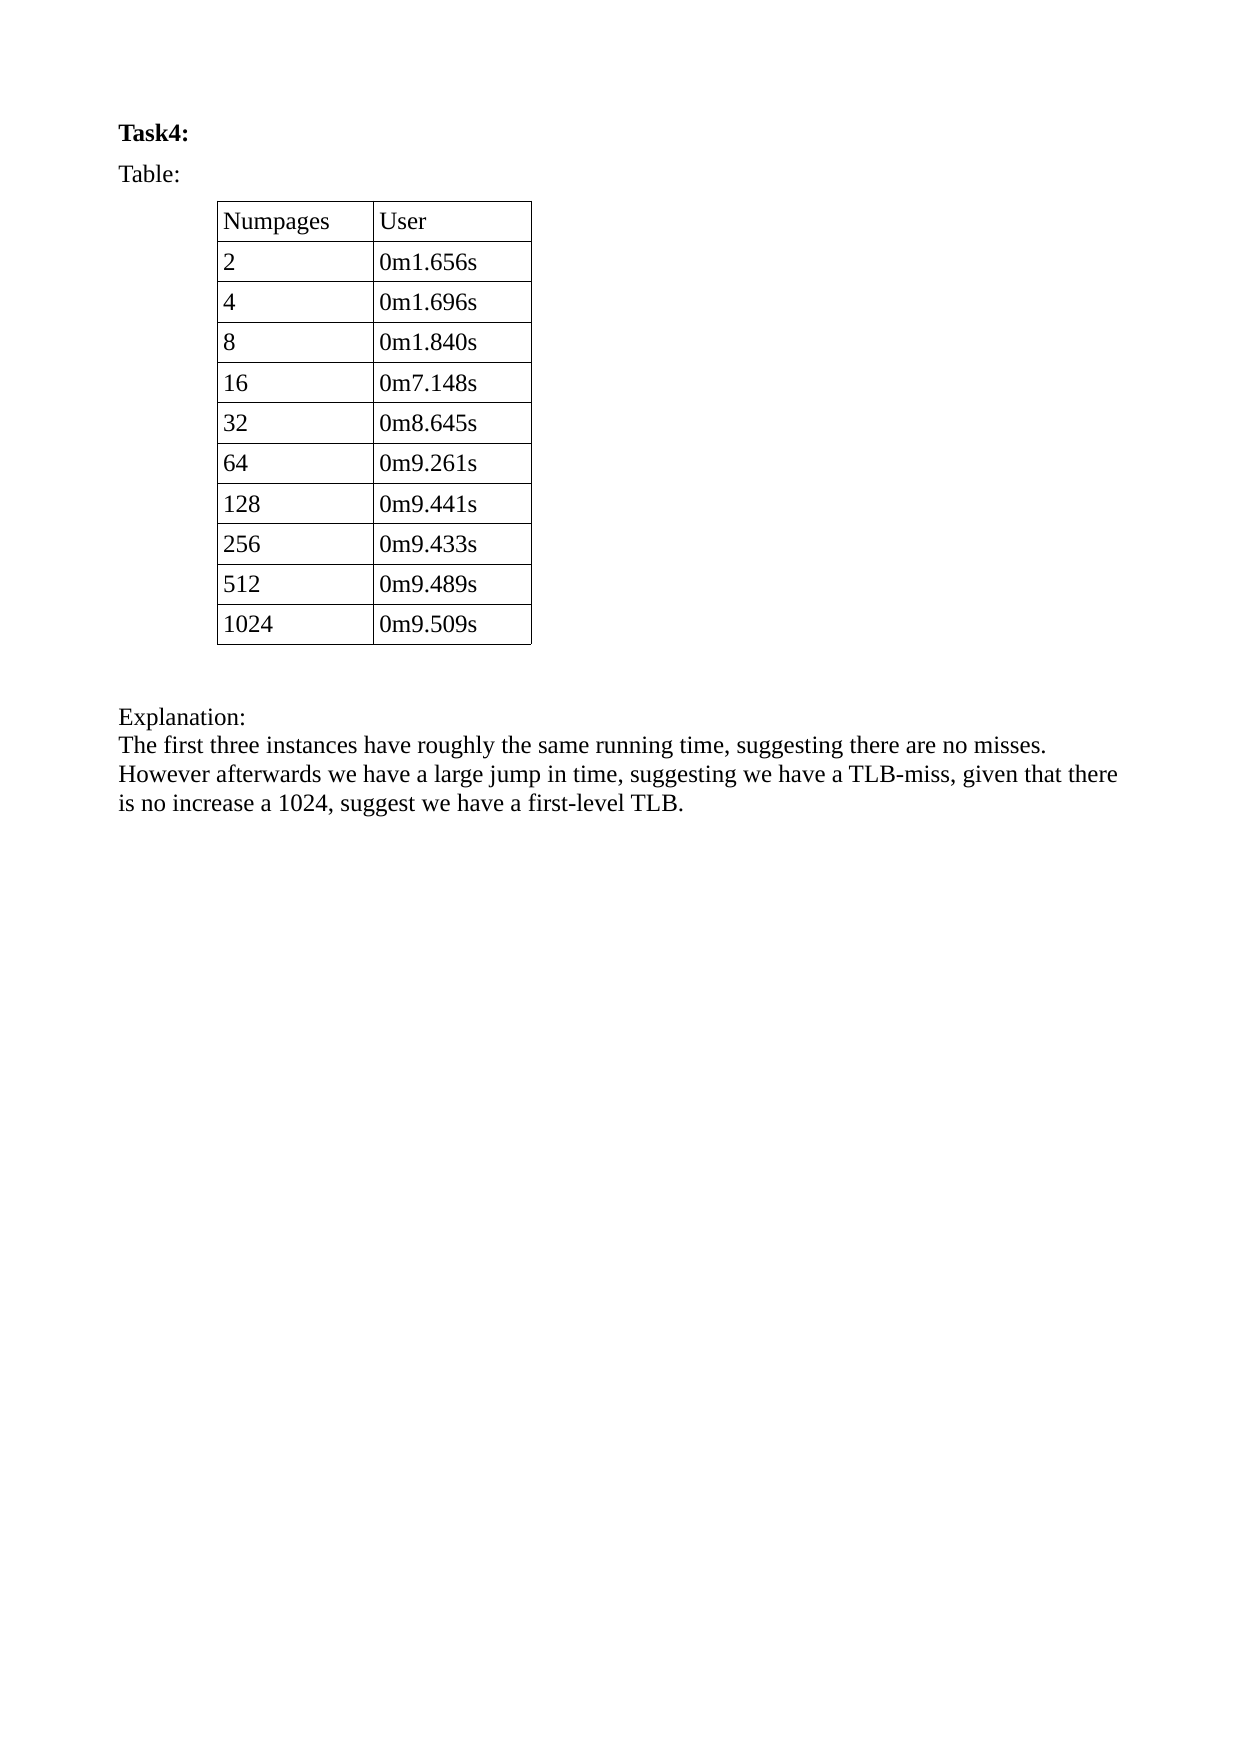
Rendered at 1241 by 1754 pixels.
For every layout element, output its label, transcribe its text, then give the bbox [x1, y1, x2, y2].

table_cell 32 [218, 403, 373, 442]
text Explanation: [118, 702, 1122, 730]
table_cell 64 [218, 444, 373, 483]
table_header User [374, 202, 531, 241]
table_cell 0m9.261s [374, 444, 531, 483]
table_cell 0m1.656s [374, 242, 531, 281]
table_header Numpages [218, 202, 373, 241]
text The first three instances have roughly the same running time, suggesting there are no misses. [118, 730, 1122, 759]
table_cell 0m9.441s [374, 484, 531, 523]
table_cell 16 [218, 363, 373, 402]
table_cell 4 [218, 282, 373, 322]
table_cell 2 [218, 242, 373, 281]
table_cell 0m9.433s [374, 524, 531, 563]
table_cell 0m7.148s [374, 363, 531, 402]
text Task4: [118, 118, 1122, 147]
text Table: [118, 159, 1122, 188]
table_cell 512 [218, 565, 373, 604]
table_cell 128 [218, 484, 373, 523]
table_cell 0m8.645s [374, 403, 531, 442]
table_cell 0m1.840s [374, 323, 531, 362]
table_cell 1024 [218, 605, 373, 644]
text However afterwards we have a large jump in time, suggesting we have a TLB-miss, given that there is no increase a 1024, suggest we have a first-level TLB. [118, 759, 1122, 817]
table_cell 0m1.696s [374, 282, 531, 322]
table_cell 0m9.489s [374, 565, 531, 604]
table_cell 8 [218, 323, 373, 362]
table_cell 0m9.509s [374, 605, 531, 644]
table_cell 256 [218, 524, 373, 563]
